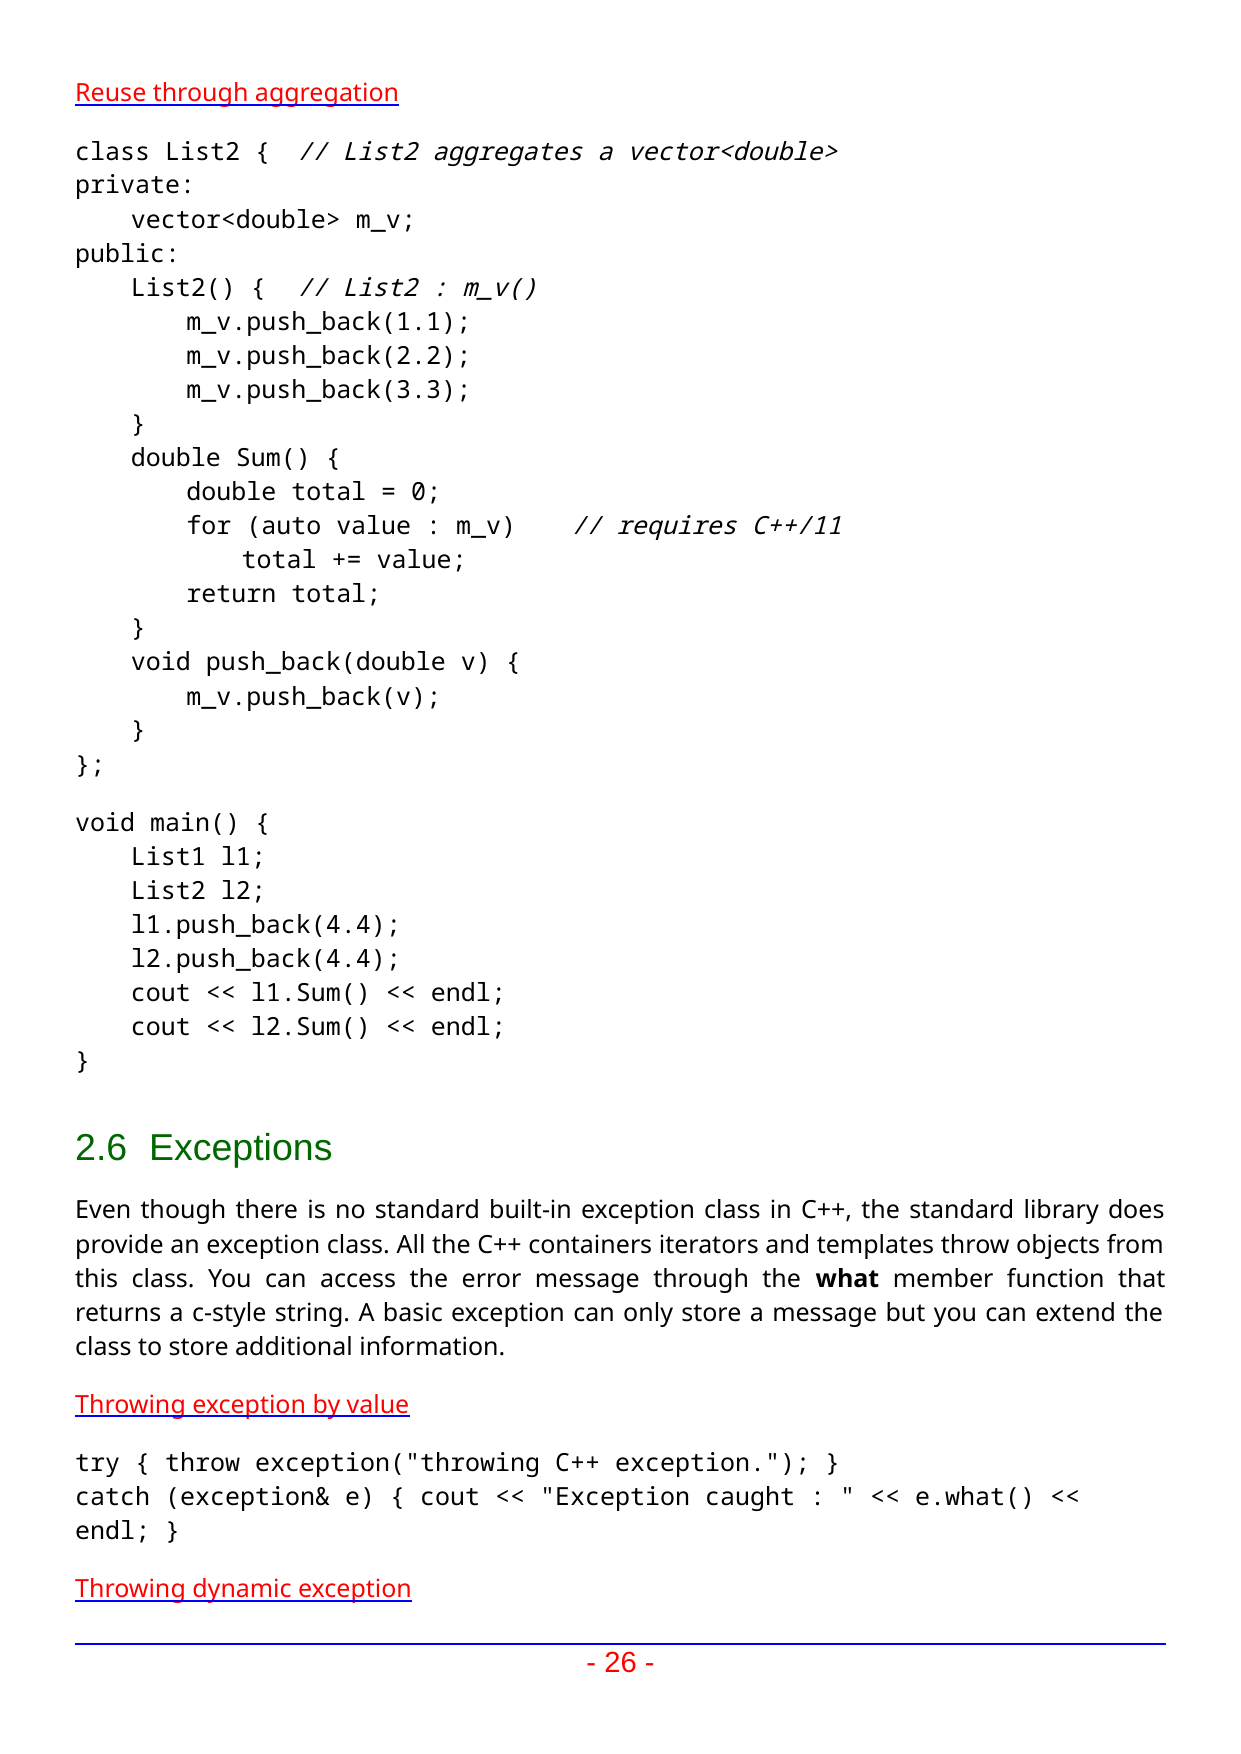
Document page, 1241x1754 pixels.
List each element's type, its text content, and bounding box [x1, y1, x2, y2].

text double Sum() { [75, 440, 1166, 474]
text Reuse through aggregation [75, 75, 1166, 109]
text private: [75, 167, 1166, 201]
text void push_back(double v) { [75, 644, 1166, 678]
text public: [75, 235, 1166, 269]
text List2() { // List2 : m_v() [75, 269, 1166, 303]
text } [75, 712, 1166, 746]
text cout << l2.Sum() << endl; [75, 1009, 1166, 1043]
text vector<double> m_v; [75, 201, 1166, 235]
text m_v.push_back(1.1); [75, 303, 1166, 337]
text Throwing dynamic exception [75, 1571, 1166, 1605]
text Even though there is no standard built-in exception class in C++, the standard library does provide an exception class. All the C++ containers iterators and templates throw objects from this class. You can access the error message through the what member function that returns a c-style string. A basic exception can only store a message but you can extend the class to store additional information. [75, 1192, 1166, 1362]
text List1 l1; [75, 838, 1166, 872]
text Throwing exception by value [75, 1387, 1166, 1421]
text m_v.push_back(3.3); [75, 372, 1166, 406]
text double total = 0; [75, 474, 1166, 508]
text return total; [75, 576, 1166, 610]
text m_v.push_back(2.2); [75, 337, 1166, 372]
text }; [75, 746, 1166, 780]
text class List2 { // List2 aggregates a vector<double> [75, 133, 1166, 167]
text List2 l2; [75, 872, 1166, 907]
text cout << l1.Sum() << endl; [75, 975, 1166, 1009]
text for (auto value : m_v) // requires C++/11 [75, 508, 1166, 542]
text catch (exception& e) { cout << "Exception caught : " << e.what() << endl; } [75, 1479, 1166, 1547]
text l1.push_back(4.4); [75, 907, 1166, 941]
text total += value; [75, 542, 1166, 576]
text m_v.push_back(v); [75, 678, 1166, 712]
text } [75, 610, 1166, 644]
text void main() { [75, 804, 1166, 838]
text } [75, 1043, 1166, 1077]
text try { throw exception("throwing C++ exception."); } [75, 1445, 1166, 1479]
text l2.push_back(4.4); [75, 941, 1166, 975]
text 2.6 Exceptions [75, 1125, 1166, 1168]
text } [75, 406, 1166, 440]
